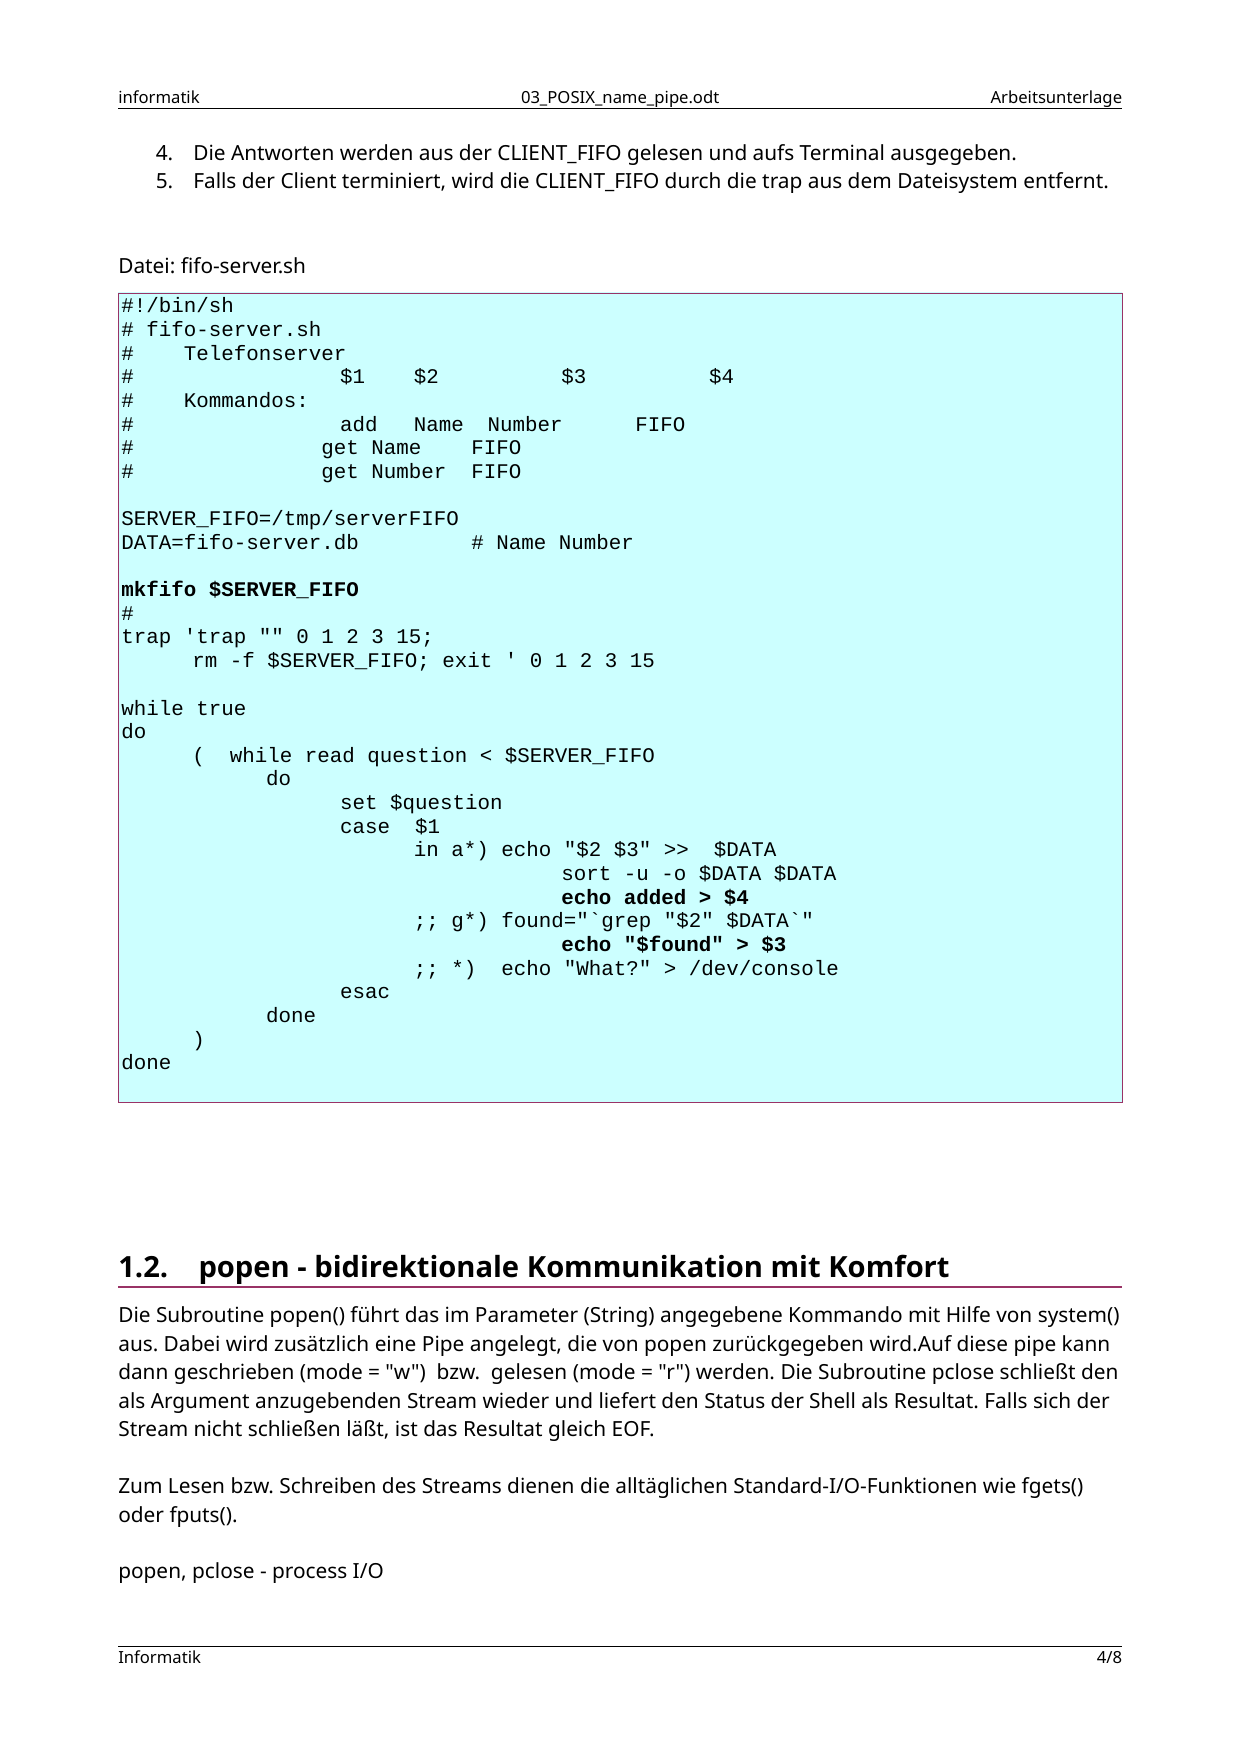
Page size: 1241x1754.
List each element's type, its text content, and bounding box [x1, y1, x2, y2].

text # Telefonserver [119, 340, 1122, 363]
text # fifo-server.sh [119, 316, 1122, 340]
text Die Subroutine popen() führt das im Parameter (String) angegebene Kommando mit Hilfe von system() aus. Dabei wird zusätzlich eine Pipe angelegt, die von popen zurückgegeben wird.Auf diese pipe kann dann geschrieben (mode = "w") bzw. gelesen (mode = "r") werden. Die Subroutine pclose schließt den als Argument anzugebenden Stream wieder und liefert den Status der Shell als Resultat. Falls sich der Stream nicht schließen läßt, ist das Resultat gleich EOF. Zum Lesen bzw. Schreiben des Streams dienen die alltäglichen Standard-I/O-Funktionen wie fgets() oder fputs(). popen, pclose - process I/O [118, 1301, 1122, 1613]
text echo "$found" > $3 [119, 931, 1122, 954]
text echo added > $4 [119, 884, 1122, 907]
list Die Antworten werden aus der CLIENT_FIFO gelesen und aufs Terminal ausgegeben. [156, 138, 1122, 166]
text # get Number FIFO [119, 458, 1122, 482]
text set $question [119, 789, 1122, 813]
text # [119, 600, 1122, 623]
text mkfifo $SERVER_FIFO [119, 576, 1122, 600]
text done [119, 1049, 1122, 1073]
subtitle popen - bidirektionale Kommunikation mit Komfort [118, 1246, 1122, 1286]
list Falls der Client terminiert, wird die CLIENT_FIFO durch die trap aus dem Dateisystem entfernt. [156, 166, 1122, 195]
text ) [119, 1026, 1122, 1049]
text # add Name Number FIFO [119, 411, 1122, 434]
text esac [119, 978, 1122, 1002]
text ;; g*) found="`grep "$2" $DATA`" [119, 907, 1122, 931]
text sort -u -o $DATA $DATA [119, 860, 1122, 884]
text do [119, 718, 1122, 742]
text Datei: fifo-server.sh [118, 252, 1122, 280]
text case $1 [119, 813, 1122, 836]
text SERVER_FIFO=/tmp/serverFIFO [119, 505, 1122, 529]
text do [119, 765, 1122, 789]
text # $1 $2 $3 $4 [119, 363, 1122, 387]
text # Kommandos: [119, 387, 1122, 411]
text DATA=fifo-server.db # Name Number [119, 529, 1122, 553]
text while true [119, 694, 1122, 718]
text in a*) echo "$2 $3" >> $DATA [119, 836, 1122, 860]
text # get Name FIFO [119, 434, 1122, 458]
text rm -f $SERVER_FIFO; exit ' 0 1 2 3 15 [119, 647, 1122, 671]
text done [119, 1002, 1122, 1026]
text ;; *) echo "What?" > /dev/console [119, 954, 1122, 978]
text #!/bin/sh [119, 294, 1122, 316]
text ( while read question < $SERVER_FIFO [119, 742, 1122, 765]
text trap 'trap "" 0 1 2 3 15; [119, 623, 1122, 647]
